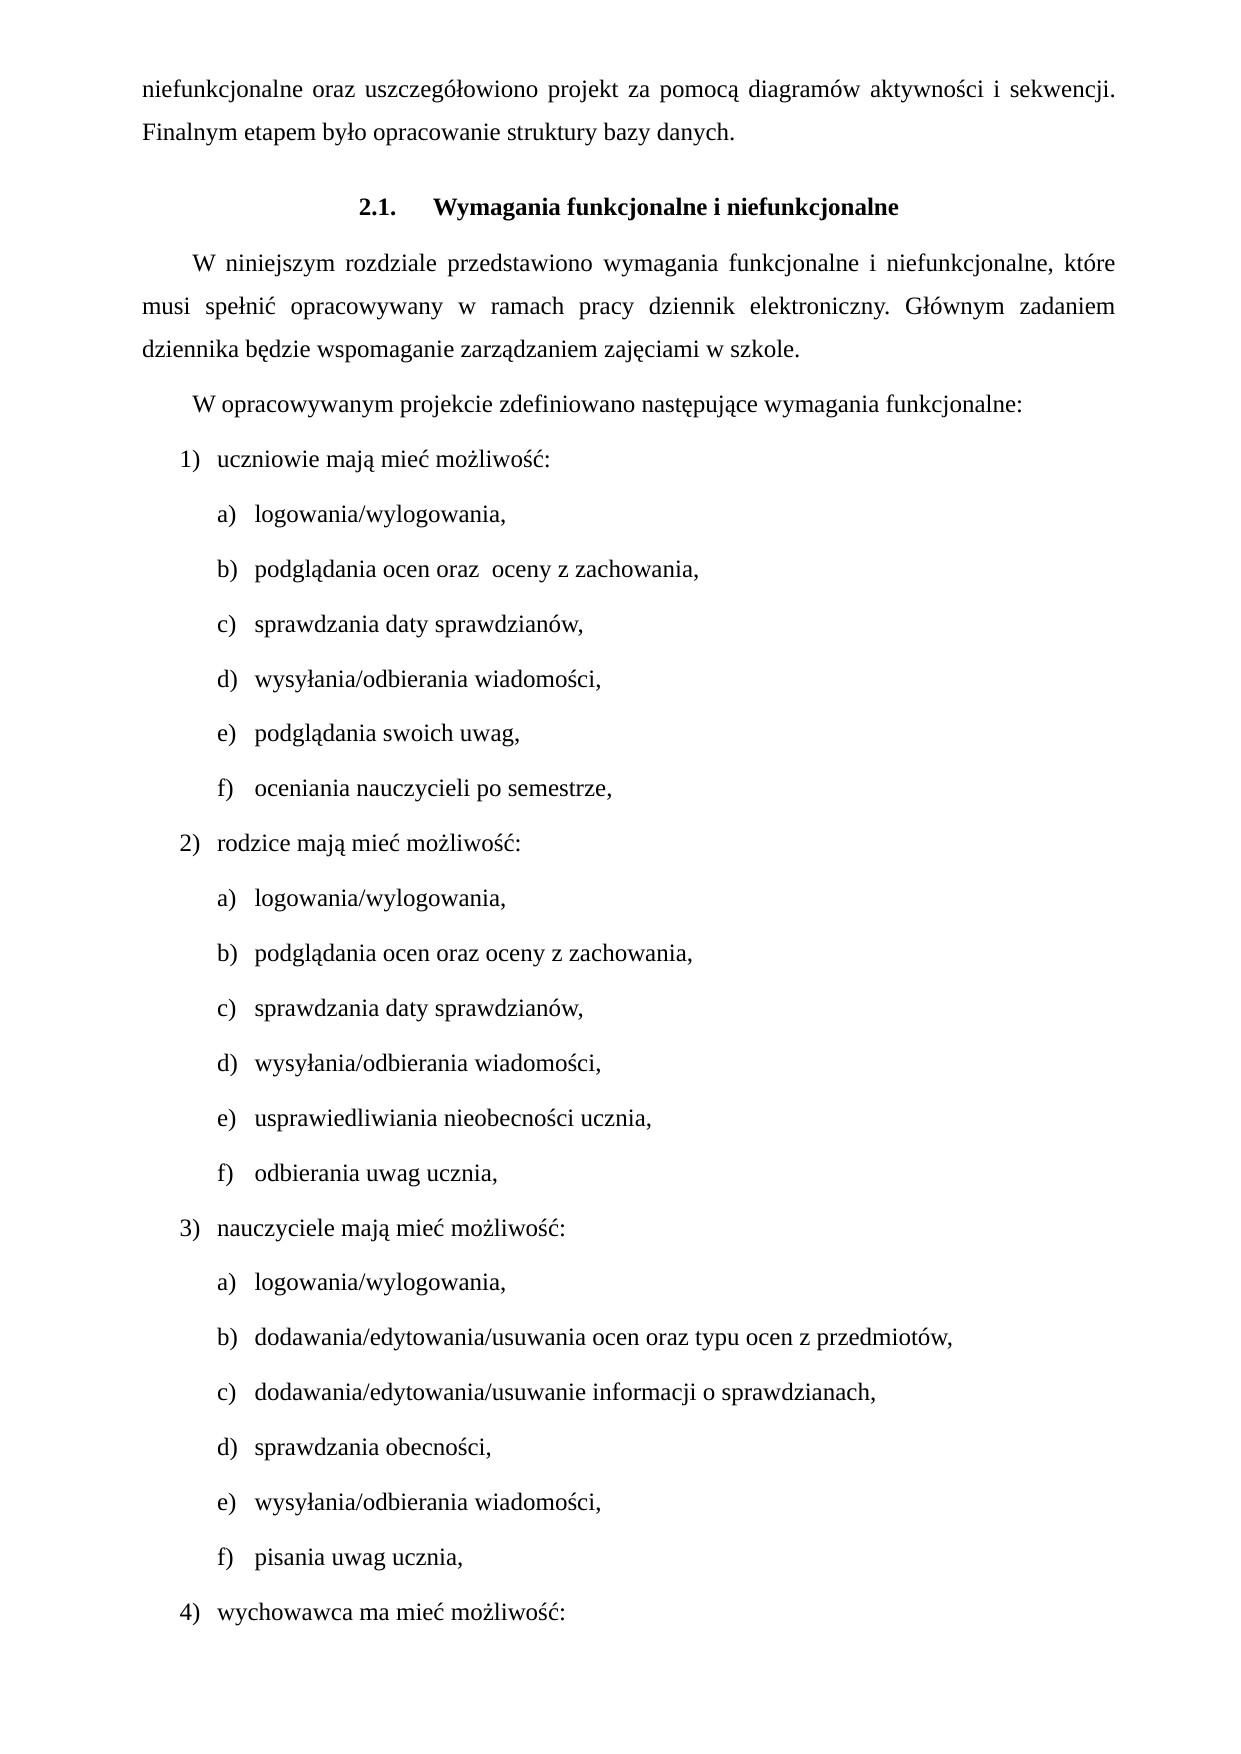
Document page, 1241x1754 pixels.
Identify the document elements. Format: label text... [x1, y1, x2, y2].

list sprawdzania obecności, [217, 1432, 1116, 1461]
list logowania/wylogowania, [217, 1267, 1116, 1296]
list sprawdzania daty sprawdzianów, [217, 609, 1116, 637]
list sprawdzania daty sprawdzianów, [217, 993, 1116, 1022]
list wysyłania/odbierania wiadomości, [217, 664, 1116, 692]
list logowania/wylogowania, [217, 883, 1116, 912]
list oceniania nauczycieli po semestrze, [217, 773, 1116, 802]
list dodawania/edytowania/usuwania ocen oraz typu ocen z przedmiotów, [217, 1322, 1116, 1351]
list nauczyciele mają mieć możliwość: [179, 1213, 1116, 1241]
list podglądania ocen oraz oceny z zachowania, [217, 938, 1116, 967]
list wysyłania/odbierania wiadomości, [217, 1048, 1116, 1077]
list podglądania ocen oraz oceny z zachowania, [217, 554, 1116, 583]
list podglądania swoich uwag, [217, 718, 1116, 747]
list dodawania/edytowania/usuwanie informacji o sprawdzianach, [217, 1377, 1116, 1406]
text W niniejszym rozdziale przedstawiono wymagania funkcjonalne i niefunkcjonalne, które musi spełnić opracowywany w ramach pracy dziennik elektroniczny. Głównym zadaniem dziennika będzie wspomaganie zarządzaniem zajęciami w szkole. [142, 248, 1116, 363]
list rodzice mają mieć możliwość: [179, 828, 1116, 857]
list odbierania uwag ucznia, [217, 1158, 1116, 1186]
text niefunkcjonalne oraz uszczegółowiono projekt za pomocą diagramów aktywności i sekwencji. Finalnym etapem było opracowanie struktury bazy danych. [142, 74, 1116, 146]
subtitle Wymagania funkcjonalne i niefunkcjonalne [142, 192, 1116, 221]
list uczniowie mają mieć możliwość: [179, 444, 1116, 473]
list wysyłania/odbierania wiadomości, [217, 1487, 1116, 1516]
list logowania/wylogowania, [217, 499, 1116, 528]
text W opracowywanym projekcie zdefiniowano następujące wymagania funkcjonalne: [142, 389, 1116, 418]
list wychowawca ma mieć możliwość: [179, 1597, 1116, 1626]
list pisania uwag ucznia, [217, 1542, 1116, 1571]
list usprawiedliwiania nieobecności ucznia, [217, 1103, 1116, 1132]
